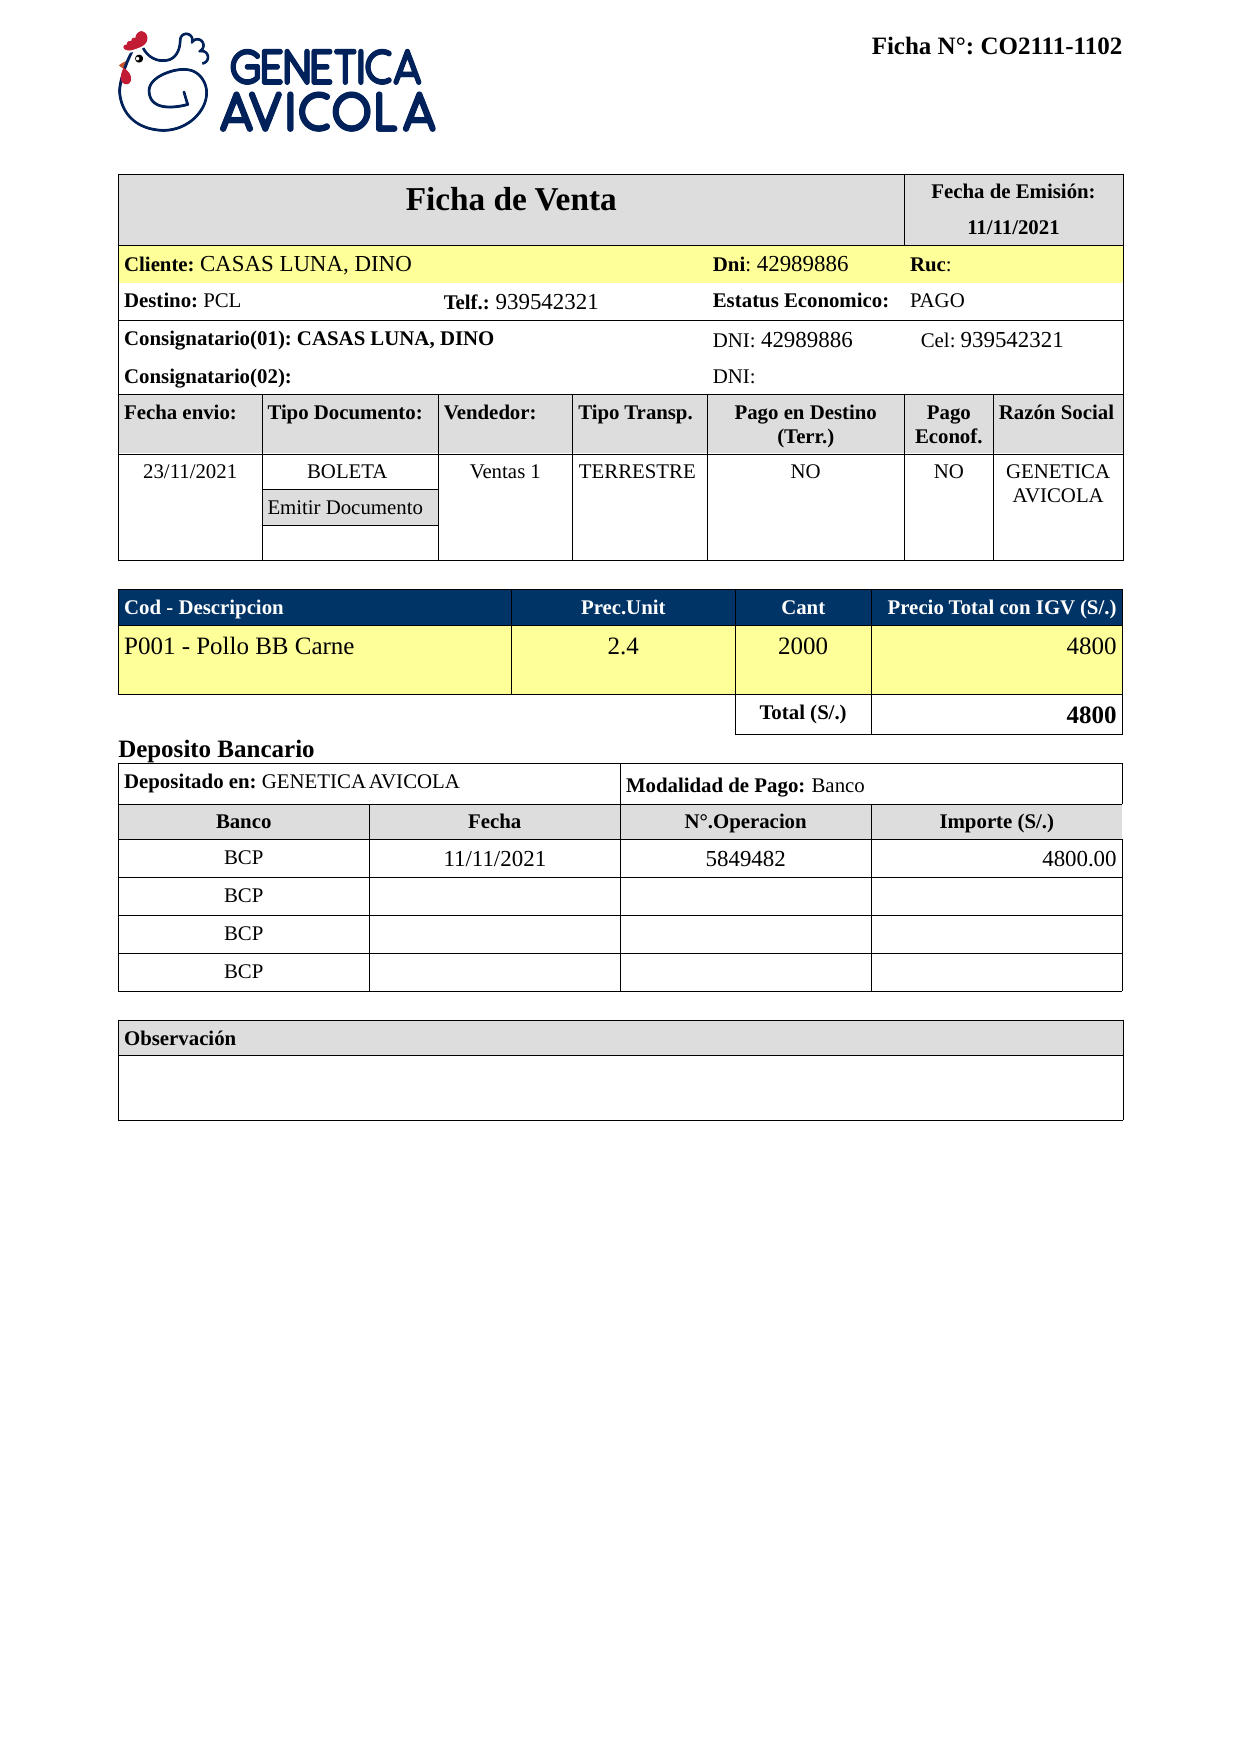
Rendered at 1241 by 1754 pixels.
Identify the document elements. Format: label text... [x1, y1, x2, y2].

table_header Depositado en: GENETICA AVICOLA [119, 764, 620, 803]
table_cell GENETICA AVICOLA [994, 455, 1123, 560]
table_cell Destino: PCL [119, 283, 438, 320]
table_header Ficha de Venta [119, 175, 904, 245]
table_header Fecha de Emisión: [905, 175, 1123, 209]
table_cell 23/11/2021 [119, 455, 262, 560]
table_cell Estatus Economico: [707, 283, 904, 320]
table_cell TERRESTRE [573, 455, 707, 560]
table_cell BCP [119, 916, 369, 953]
table_cell NO [708, 455, 904, 560]
table_cell [872, 878, 1122, 915]
table_cell P001 - Pollo BB Carne [119, 626, 511, 694]
table_cell Dni: 42989886 [707, 246, 904, 283]
table_cell BCP [119, 878, 369, 915]
table_cell Fecha [370, 805, 620, 839]
table_cell Pago en Destino (Terr.) [708, 395, 904, 453]
table_cell Pago Econof. [905, 395, 993, 453]
table_cell Razón Social [994, 395, 1123, 453]
table_cell Tipo Documento: [263, 395, 438, 453]
table_cell Telf.: 939542321 [438, 283, 707, 320]
table_cell [872, 954, 1122, 991]
table_header Precio Total con IGV (S/.) [872, 590, 1122, 625]
picture [118, 31, 436, 132]
table_cell BOLETA [263, 455, 438, 489]
table_cell [370, 878, 620, 915]
table_cell [621, 878, 871, 915]
table_cell Ventas 1 [439, 455, 572, 560]
table_cell [119, 1056, 1123, 1119]
table_cell 5849482 [621, 840, 871, 877]
table_cell NO [905, 455, 993, 560]
table_cell [370, 954, 620, 991]
table_cell PAGO [904, 283, 1123, 320]
table_cell DNI: [707, 358, 1123, 394]
table_cell [370, 916, 620, 953]
table_header Observación [119, 1021, 1123, 1055]
table_cell [263, 526, 438, 560]
table_cell Cliente: CASAS LUNA, DINO [119, 246, 707, 283]
table_cell Fecha envio: [119, 395, 262, 453]
table_cell Emitir Documento [263, 490, 438, 525]
table_cell Vendedor: [439, 395, 572, 453]
table_cell 4800 [872, 626, 1122, 694]
table_cell Banco [119, 805, 369, 839]
table_cell [511, 695, 735, 734]
table_cell 11/11/2021 [905, 209, 1123, 245]
table_cell 2.4 [512, 626, 735, 694]
table_cell 11/11/2021 [370, 840, 620, 877]
table_header Cod - Descripcion [119, 590, 511, 625]
table_cell Consignatario(02): [119, 358, 707, 394]
table_cell [118, 695, 511, 734]
table_cell BCP [119, 840, 369, 877]
table_cell Total (S/.) [736, 695, 871, 734]
table_cell DNI: 42989886 [707, 321, 915, 358]
table_cell BCP [119, 954, 369, 991]
text Deposito Bancario [118, 734, 1122, 763]
table_cell [621, 916, 871, 953]
table_cell Tipo Transp. [573, 395, 707, 453]
table_cell Cel: 939542321 [915, 321, 1123, 358]
table_cell [872, 916, 1122, 953]
table_cell Consignatario(01): CASAS LUNA, DINO [119, 321, 707, 358]
table_cell Importe (S/.) [872, 805, 1122, 839]
table_cell 2000 [736, 626, 871, 694]
table_cell Ruc: [904, 246, 1123, 283]
table_header Cant [736, 590, 871, 625]
table_header Prec.Unit [512, 590, 735, 625]
table_cell 4800.00 [872, 840, 1122, 877]
table_cell N°.Operacion [621, 805, 871, 839]
table_header Modalidad de Pago: Banco [621, 764, 1122, 803]
table_cell 4800 [872, 695, 1122, 734]
table_cell [621, 954, 871, 991]
